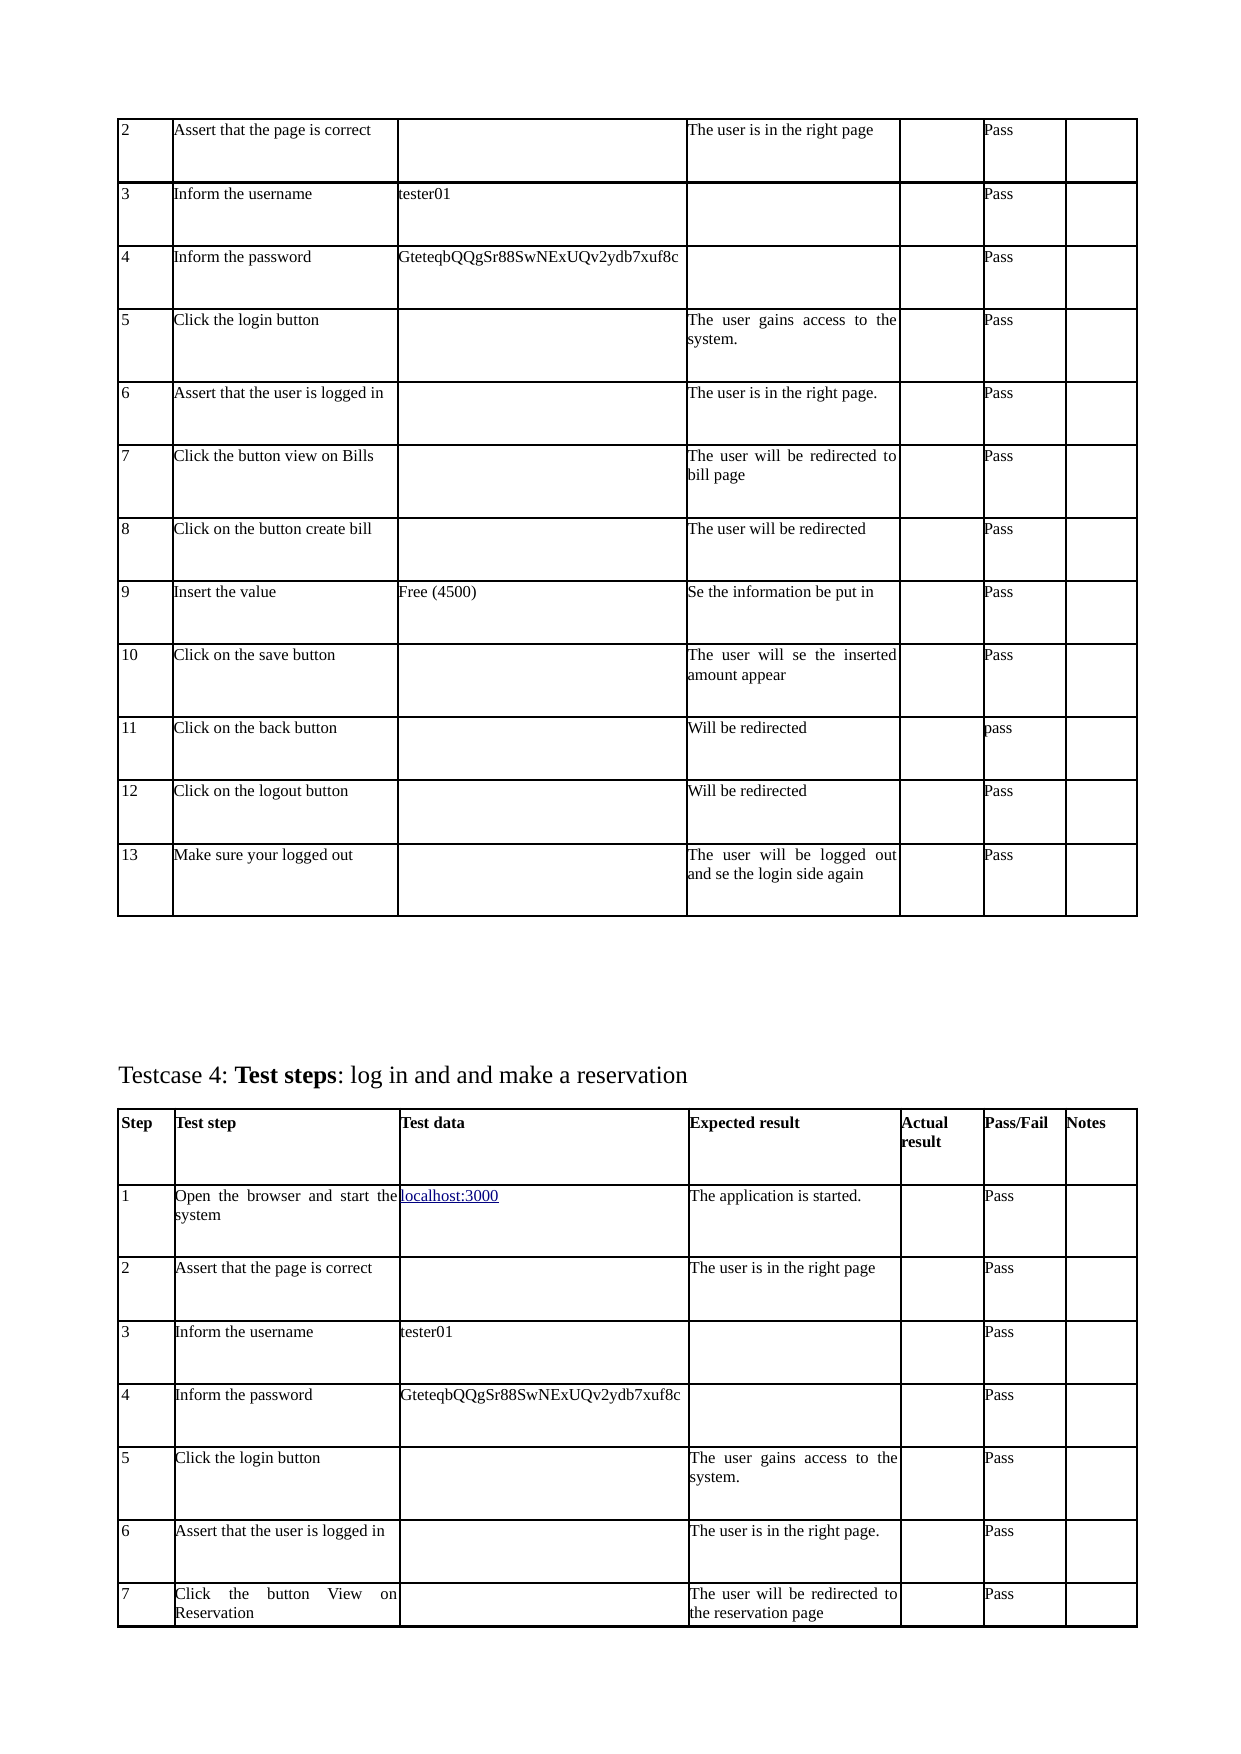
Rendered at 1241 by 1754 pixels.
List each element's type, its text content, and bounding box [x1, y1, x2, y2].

table_cell [399, 446, 686, 517]
table_cell [902, 1385, 983, 1446]
table_cell Pass [985, 582, 1065, 643]
table_cell The user will be logged out and se the login side again [688, 845, 899, 915]
table_cell [1067, 120, 1136, 181]
table_cell GteteqbQQgSr88SwNExUQv2ydb7xuf8c [399, 247, 686, 308]
table_cell [901, 446, 983, 517]
table_cell [399, 310, 686, 381]
table_cell Inform the password [174, 247, 397, 308]
table_cell The user will be redirected to bill page [688, 446, 899, 517]
table_cell Pass [985, 645, 1065, 716]
table_cell The user will be redirected to the reservation page [690, 1584, 900, 1625]
table_cell 4 [119, 1385, 174, 1446]
table_cell 3 [119, 1322, 174, 1383]
table_cell [401, 1258, 688, 1319]
table_cell [901, 120, 983, 181]
table_cell [902, 1258, 983, 1319]
table_cell [901, 519, 983, 580]
table_cell [1067, 247, 1136, 308]
table_cell Click on the save button [174, 645, 397, 716]
table_cell [1067, 845, 1136, 915]
table_cell 3 [119, 184, 172, 244]
table_cell Pass [985, 1186, 1065, 1256]
text Testcase 4: Test steps: log in and and make a reservation [118, 1060, 1122, 1089]
table_cell [399, 519, 686, 580]
table_cell [902, 1448, 983, 1519]
table_cell [399, 845, 686, 915]
table_cell Pass [985, 1448, 1065, 1519]
table_cell The application is started. [690, 1186, 900, 1256]
table_cell Inform the username [176, 1322, 399, 1383]
table_cell [1067, 1186, 1136, 1256]
table_cell Inform the username [174, 184, 397, 244]
table_cell tester01 [401, 1322, 688, 1383]
table_cell Pass [985, 1258, 1065, 1319]
table_cell Pass [985, 383, 1065, 444]
table_cell Insert the value [174, 582, 397, 643]
table_cell The user will se the inserted amount appear [688, 645, 899, 716]
table_cell [399, 718, 686, 779]
table_cell 8 [119, 519, 172, 580]
table_cell [1067, 1258, 1136, 1319]
table_cell Pass [985, 310, 1065, 381]
table_cell [399, 120, 686, 181]
table_cell Pass [985, 446, 1065, 517]
table_cell Pass [985, 1521, 1065, 1582]
table_cell Assert that the page is correct [174, 120, 397, 181]
table_cell [1067, 1385, 1136, 1446]
table_cell The user is in the right page. [688, 383, 899, 444]
table_cell 2 [119, 120, 172, 181]
table_cell 9 [119, 582, 172, 643]
table_cell pass [985, 718, 1065, 779]
table_cell [688, 247, 899, 308]
table_cell 5 [119, 1448, 174, 1519]
table_cell [902, 1521, 983, 1582]
table_cell [399, 781, 686, 842]
table_cell 5 [119, 310, 172, 381]
table_cell [1067, 1448, 1136, 1519]
table_cell [901, 645, 983, 716]
table_cell Make sure your logged out [174, 845, 397, 915]
table_cell Pass [985, 845, 1065, 915]
table_cell [401, 1448, 688, 1519]
table_cell 6 [119, 383, 172, 444]
table_cell [1067, 310, 1136, 381]
table_cell [399, 383, 686, 444]
table_cell Open the browser and start the system [176, 1186, 399, 1256]
table_cell 1 [119, 1186, 174, 1256]
table_cell Click the button view on Bills [174, 446, 397, 517]
table_cell Assert that the page is correct [176, 1258, 399, 1319]
table_cell The user gains access to the system. [690, 1448, 900, 1519]
table_cell 7 [119, 446, 172, 517]
table_cell [902, 1186, 983, 1256]
table_cell Free (4500) [399, 582, 686, 643]
table_cell 2 [119, 1258, 174, 1319]
table_cell [901, 845, 983, 915]
table_cell The user gains access to the system. [688, 310, 899, 381]
table_cell 11 [119, 718, 172, 779]
table_cell 13 [119, 845, 172, 915]
table_cell [1067, 519, 1136, 580]
table_header Pass/Fail [985, 1110, 1065, 1183]
table_cell [902, 1322, 983, 1383]
table_cell [901, 383, 983, 444]
table_cell Inform the password [176, 1385, 399, 1446]
table_cell Pass [985, 184, 1065, 244]
table_cell [690, 1385, 900, 1446]
table_cell Pass [985, 519, 1065, 580]
table_cell Pass [985, 1322, 1065, 1383]
table_cell Assert that the user is logged in [174, 383, 397, 444]
table_cell Pass [985, 247, 1065, 308]
table_cell Assert that the user is logged in [176, 1521, 399, 1582]
table_cell 4 [119, 247, 172, 308]
table_cell 12 [119, 781, 172, 842]
table_cell [901, 718, 983, 779]
table_cell Click on the back button [174, 718, 397, 779]
table_cell [1067, 446, 1136, 517]
table_cell [1067, 781, 1136, 842]
table_cell Pass [985, 781, 1065, 842]
table_header Notes [1067, 1110, 1136, 1183]
table_cell Will be redirected [688, 718, 899, 779]
table_cell [1067, 1322, 1136, 1383]
table_cell [1067, 645, 1136, 716]
table_cell [690, 1322, 900, 1383]
table_cell [901, 247, 983, 308]
table_cell Se the information be put in [688, 582, 899, 643]
table_cell [401, 1584, 688, 1625]
table_cell The user is in the right page [690, 1258, 900, 1319]
table_cell 7 [119, 1584, 174, 1625]
table_cell localhost:3000 [401, 1186, 688, 1256]
table_cell [901, 582, 983, 643]
table_cell GteteqbQQgSr88SwNExUQv2ydb7xuf8c [401, 1385, 688, 1446]
table_cell [399, 645, 686, 716]
table_cell The user is in the right page [688, 120, 899, 181]
table_cell [901, 781, 983, 842]
table_cell Will be redirected [688, 781, 899, 842]
table_header Test step [176, 1110, 399, 1183]
table_cell [401, 1521, 688, 1582]
table_cell [1067, 383, 1136, 444]
table_cell Click the button View on Reservation [176, 1584, 399, 1625]
table_cell Click the login button [174, 310, 397, 381]
table_cell Pass [985, 1385, 1065, 1446]
table_cell Click the login button [176, 1448, 399, 1519]
table_cell [901, 184, 983, 244]
table_cell [901, 310, 983, 381]
table_cell Pass [985, 1584, 1065, 1625]
table_cell [1067, 718, 1136, 779]
table_cell [1067, 1521, 1136, 1582]
table_cell [1067, 184, 1136, 244]
table_cell The user will be redirected [688, 519, 899, 580]
table_cell Pass [985, 120, 1065, 181]
table_cell tester01 [399, 184, 686, 244]
table_cell 6 [119, 1521, 174, 1582]
table_header Actual result [902, 1110, 983, 1183]
table_cell The user is in the right page. [690, 1521, 900, 1582]
table_header Test data [401, 1110, 688, 1183]
table_cell Click on the button create bill [174, 519, 397, 580]
table_header Expected result [690, 1110, 900, 1183]
table_header Step [119, 1110, 174, 1183]
table_cell 10 [119, 645, 172, 716]
table_cell [688, 184, 899, 244]
table_cell [1067, 1584, 1136, 1625]
table_cell [902, 1584, 983, 1625]
table_cell Click on the logout button [174, 781, 397, 842]
table_cell [1067, 582, 1136, 643]
